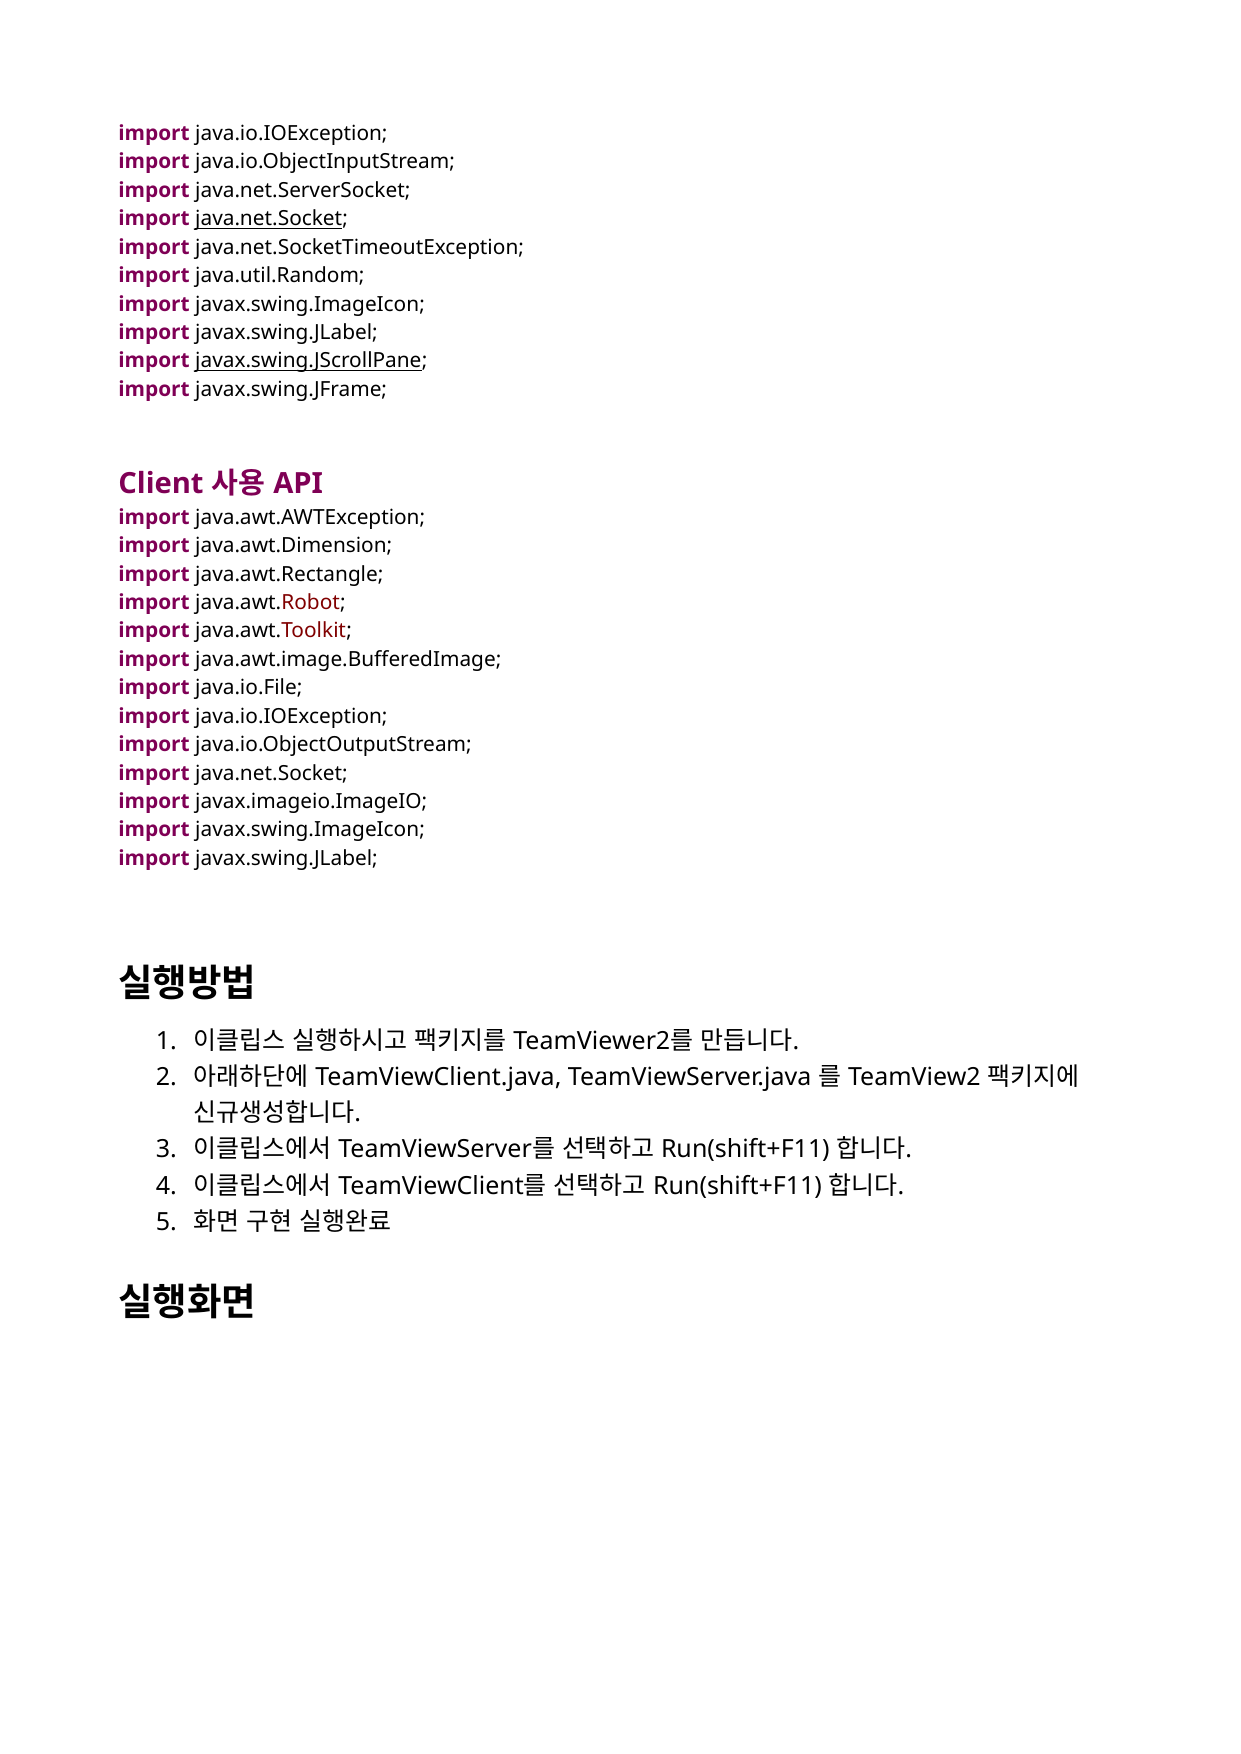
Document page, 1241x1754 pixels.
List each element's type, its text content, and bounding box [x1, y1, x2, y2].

text import java.net.Socket; [118, 203, 1122, 232]
subtitle 실행방법 [118, 953, 1122, 1008]
text import javax.swing.JFrame; [118, 374, 1122, 402]
text import java.util.Random; [118, 260, 1122, 289]
text import java.awt.Rectangle; [118, 559, 1122, 587]
text Client 사용 API [118, 459, 1122, 502]
text import java.io.ObjectInputStream; [118, 147, 1122, 175]
list 이클립스 실행하시고 팩키지를 TeamViewer2를 만듭니다. [156, 1020, 1122, 1056]
text import java.awt.Dimension; [118, 530, 1122, 559]
list 이클립스에서 TeamViewClient를 선택하고 Run(shift+F11) 합니다. [156, 1165, 1122, 1201]
list 아래하단에 TeamViewClient.java, TeamViewServer.java 를 TeamView2 팩키지에 신규생성합니다. [156, 1056, 1122, 1129]
text import javax.swing.JLabel; [118, 843, 1122, 871]
text import java.io.IOException; [118, 118, 1122, 147]
text import java.io.ObjectOutputStream; [118, 729, 1122, 758]
text import java.net.ServerSocket; [118, 175, 1122, 203]
text import java.net.SocketTimeoutException; [118, 232, 1122, 260]
text import java.awt.Robot; [118, 587, 1122, 616]
subtitle 실행화면 [118, 1272, 1122, 1326]
text import javax.swing.ImageIcon; [118, 289, 1122, 317]
text import java.io.IOException; [118, 701, 1122, 729]
list 화면 구현 실행완료 [156, 1201, 1122, 1238]
text import javax.swing.JLabel; [118, 317, 1122, 346]
text import javax.imageio.ImageIO; [118, 786, 1122, 814]
text import java.awt.Toolkit; [118, 616, 1122, 644]
text import javax.swing.ImageIcon; [118, 814, 1122, 843]
list 이클립스에서 TeamViewServer를 선택하고 Run(shift+F11) 합니다. [156, 1129, 1122, 1165]
text import javax.swing.JScrollPane; [118, 346, 1122, 374]
text import java.io.File; [118, 672, 1122, 701]
text import java.awt.image.BufferedImage; [118, 644, 1122, 672]
text import java.net.Socket; [118, 758, 1122, 786]
text import java.awt.AWTException; [118, 502, 1122, 530]
